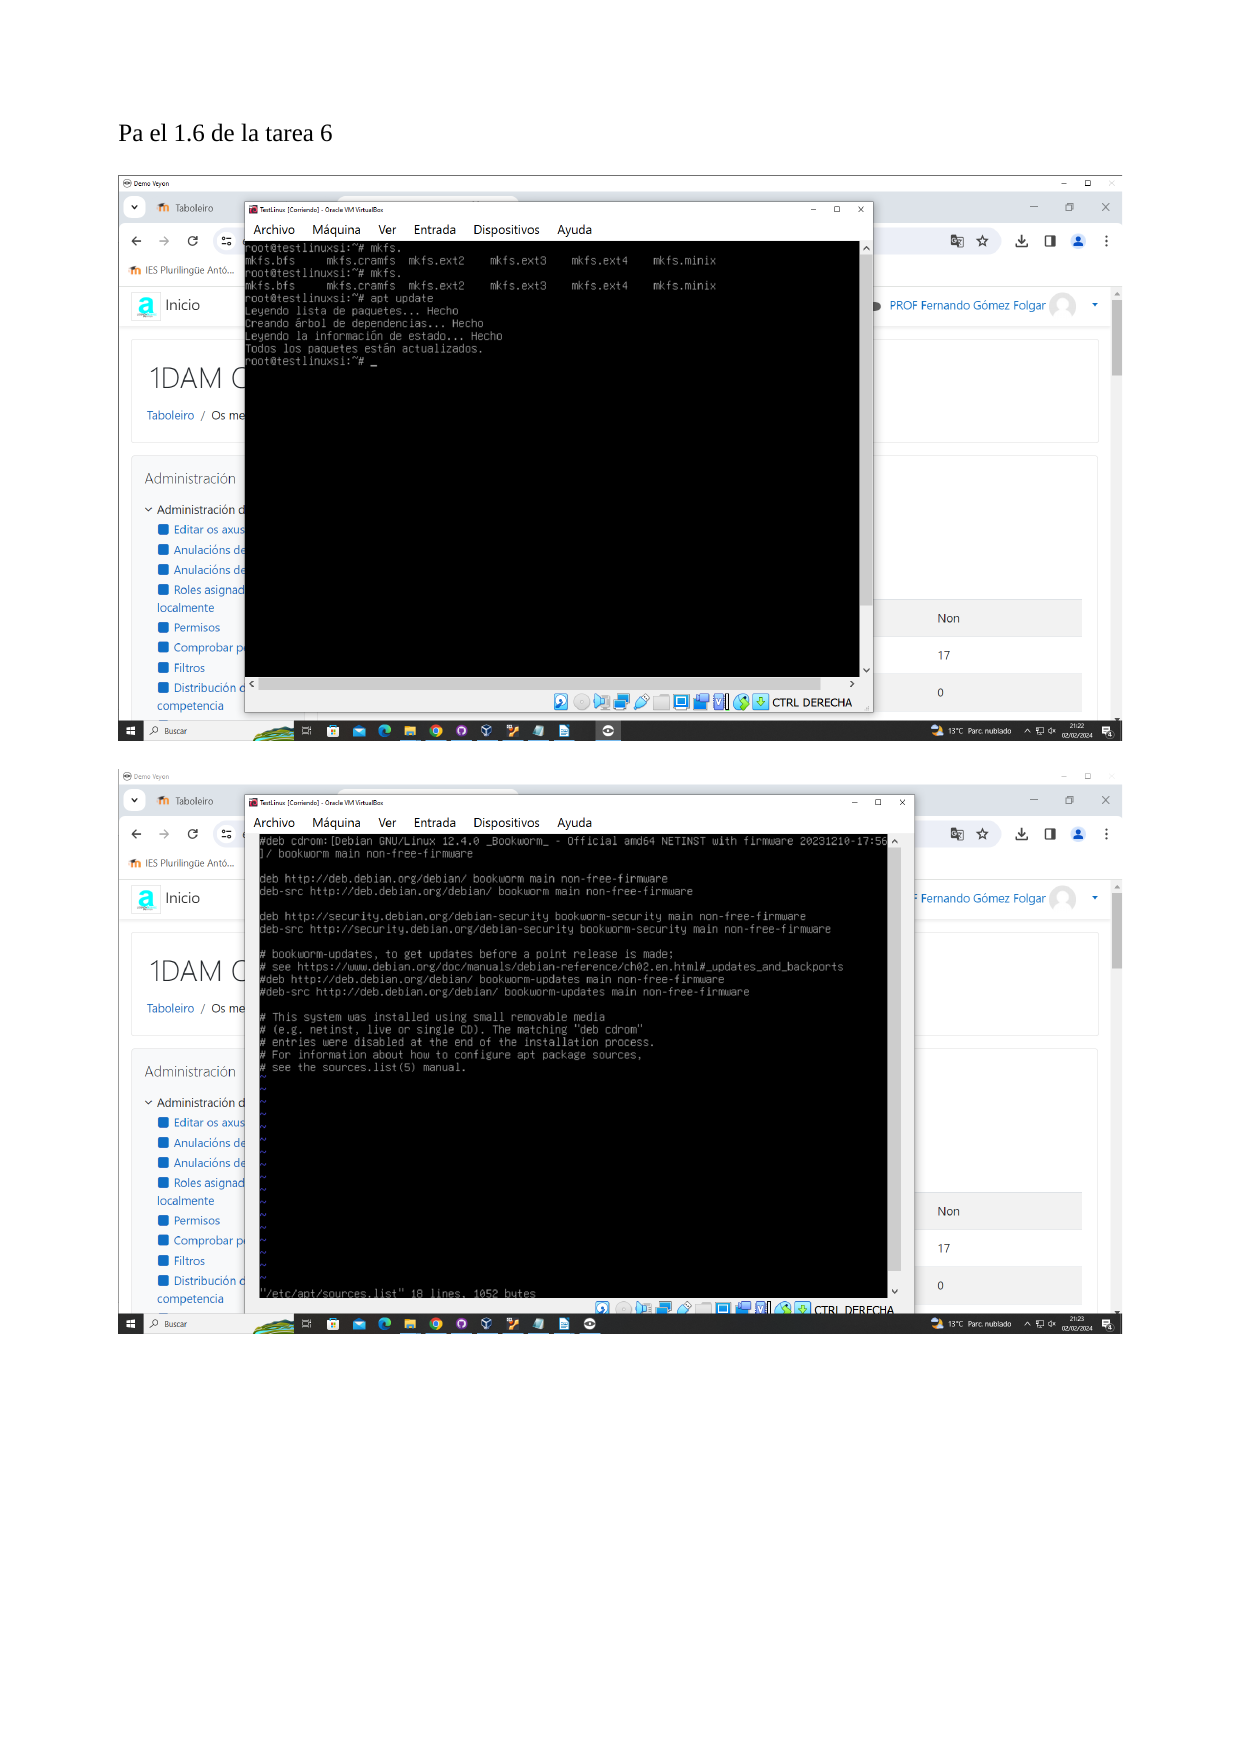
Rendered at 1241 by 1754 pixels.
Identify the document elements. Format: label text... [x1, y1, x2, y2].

picture [118, 769, 1123, 1334]
text Pa el 1.6 de la tarea 6 [118, 118, 1122, 147]
picture [118, 175, 1123, 741]
